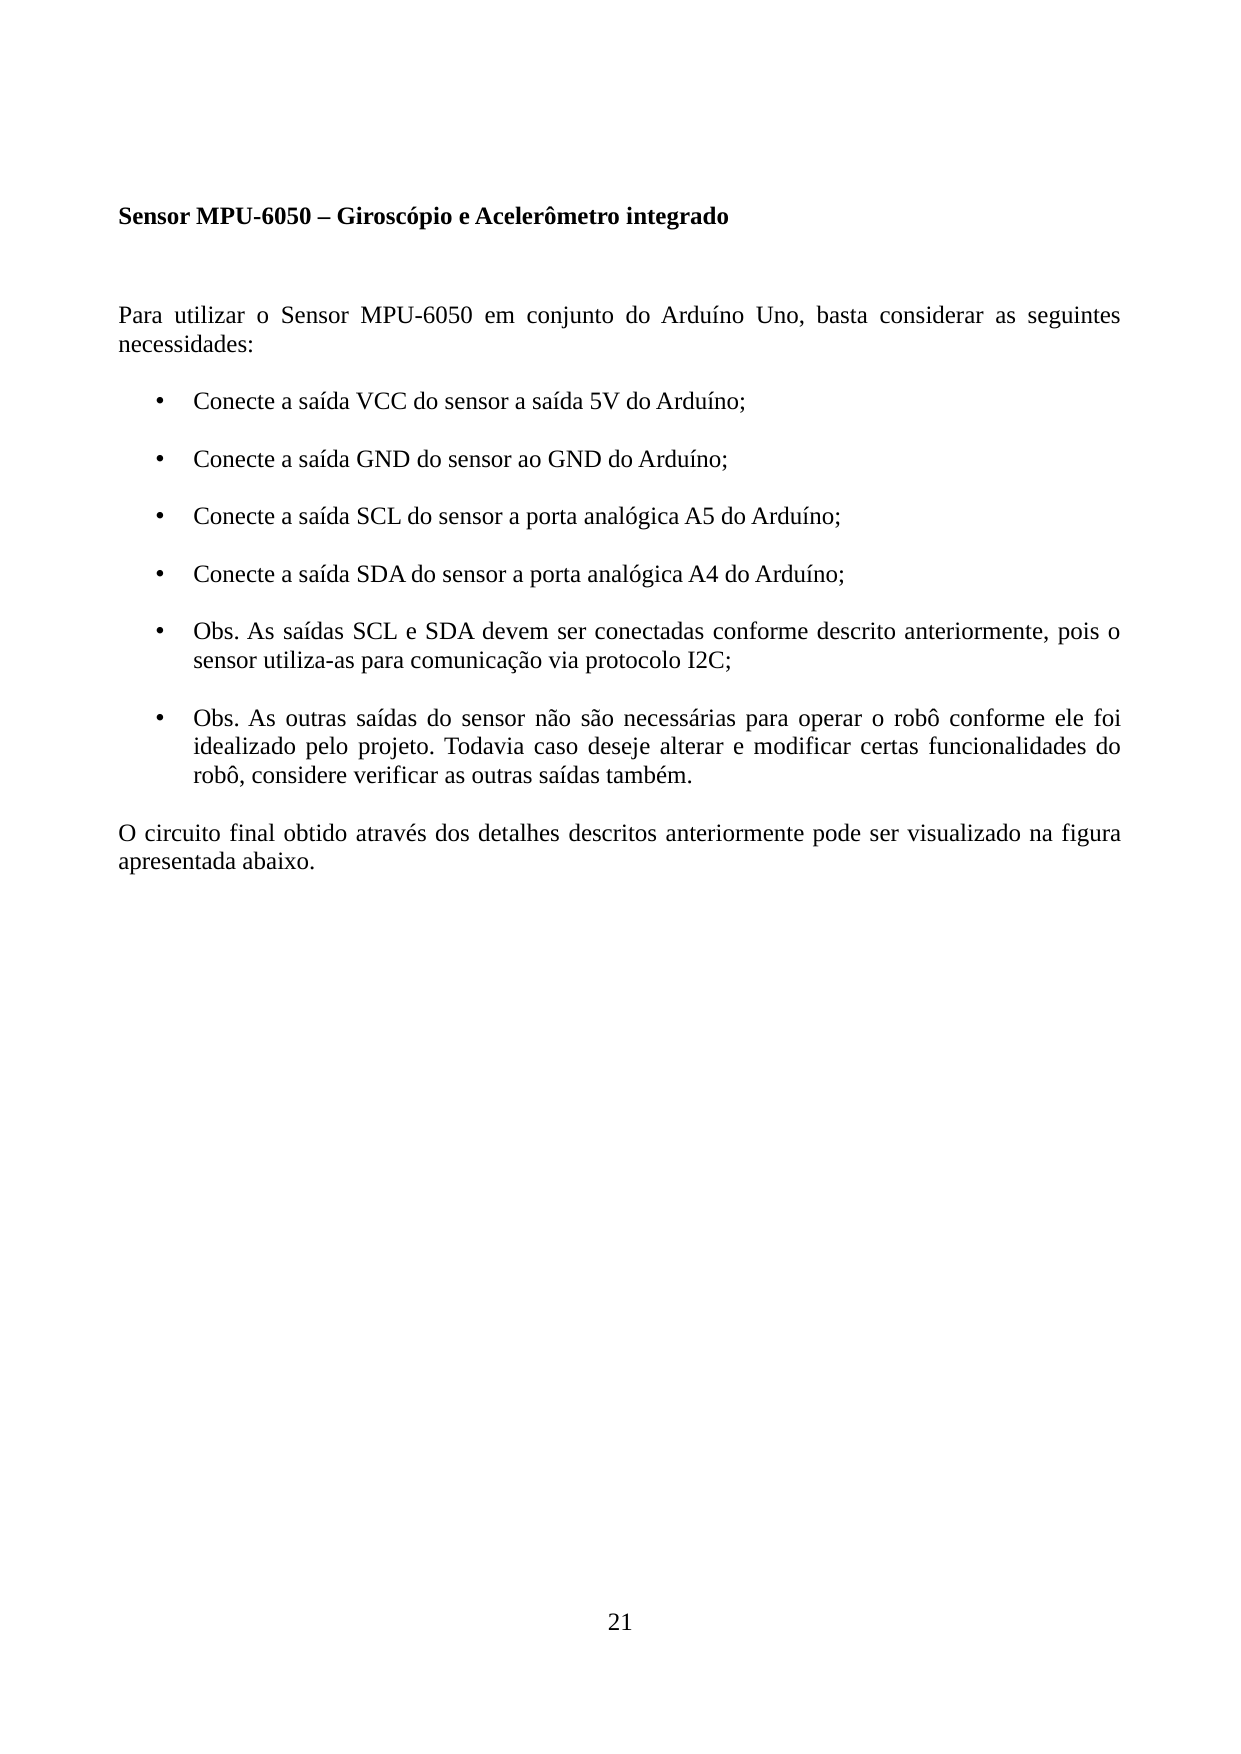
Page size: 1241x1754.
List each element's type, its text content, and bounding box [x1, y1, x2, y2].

list Obs. As outras saídas do sensor não são necessárias para operar o robô conforme ele foi idealizado pelo projeto. Todavia caso deseje alterar e modificar certas funcionalidades do robô, considere verificar as outras saídas também. [156, 703, 1122, 789]
list Conecte a saída SCL do sensor a porta analógica A5 do Arduíno; [156, 501, 1122, 530]
text O circuito final obtido através dos detalhes descritos anteriormente pode ser visualizado na figura apresentada abaixo. [118, 818, 1122, 875]
list Conecte a saída GND do sensor ao GND do Arduíno; [156, 444, 1122, 473]
list Conecte a saída SDA do sensor a porta analógica A4 do Arduíno; [156, 559, 1122, 588]
text Para utilizar o Sensor MPU-6050 em conjunto do Arduíno Uno, basta considerar as seguintes necessidades: [118, 300, 1122, 358]
subtitle Sensor MPU-6050 – Giroscópio e Acelerômetro integrado [118, 201, 1122, 230]
list Obs. As saídas SCL e SDA devem ser conectadas conforme descrito anteriormente, pois o sensor utiliza-as para comunicação via protocolo I2C; [156, 616, 1122, 674]
list Conecte a saída VCC do sensor a saída 5V do Arduíno; [156, 386, 1122, 415]
